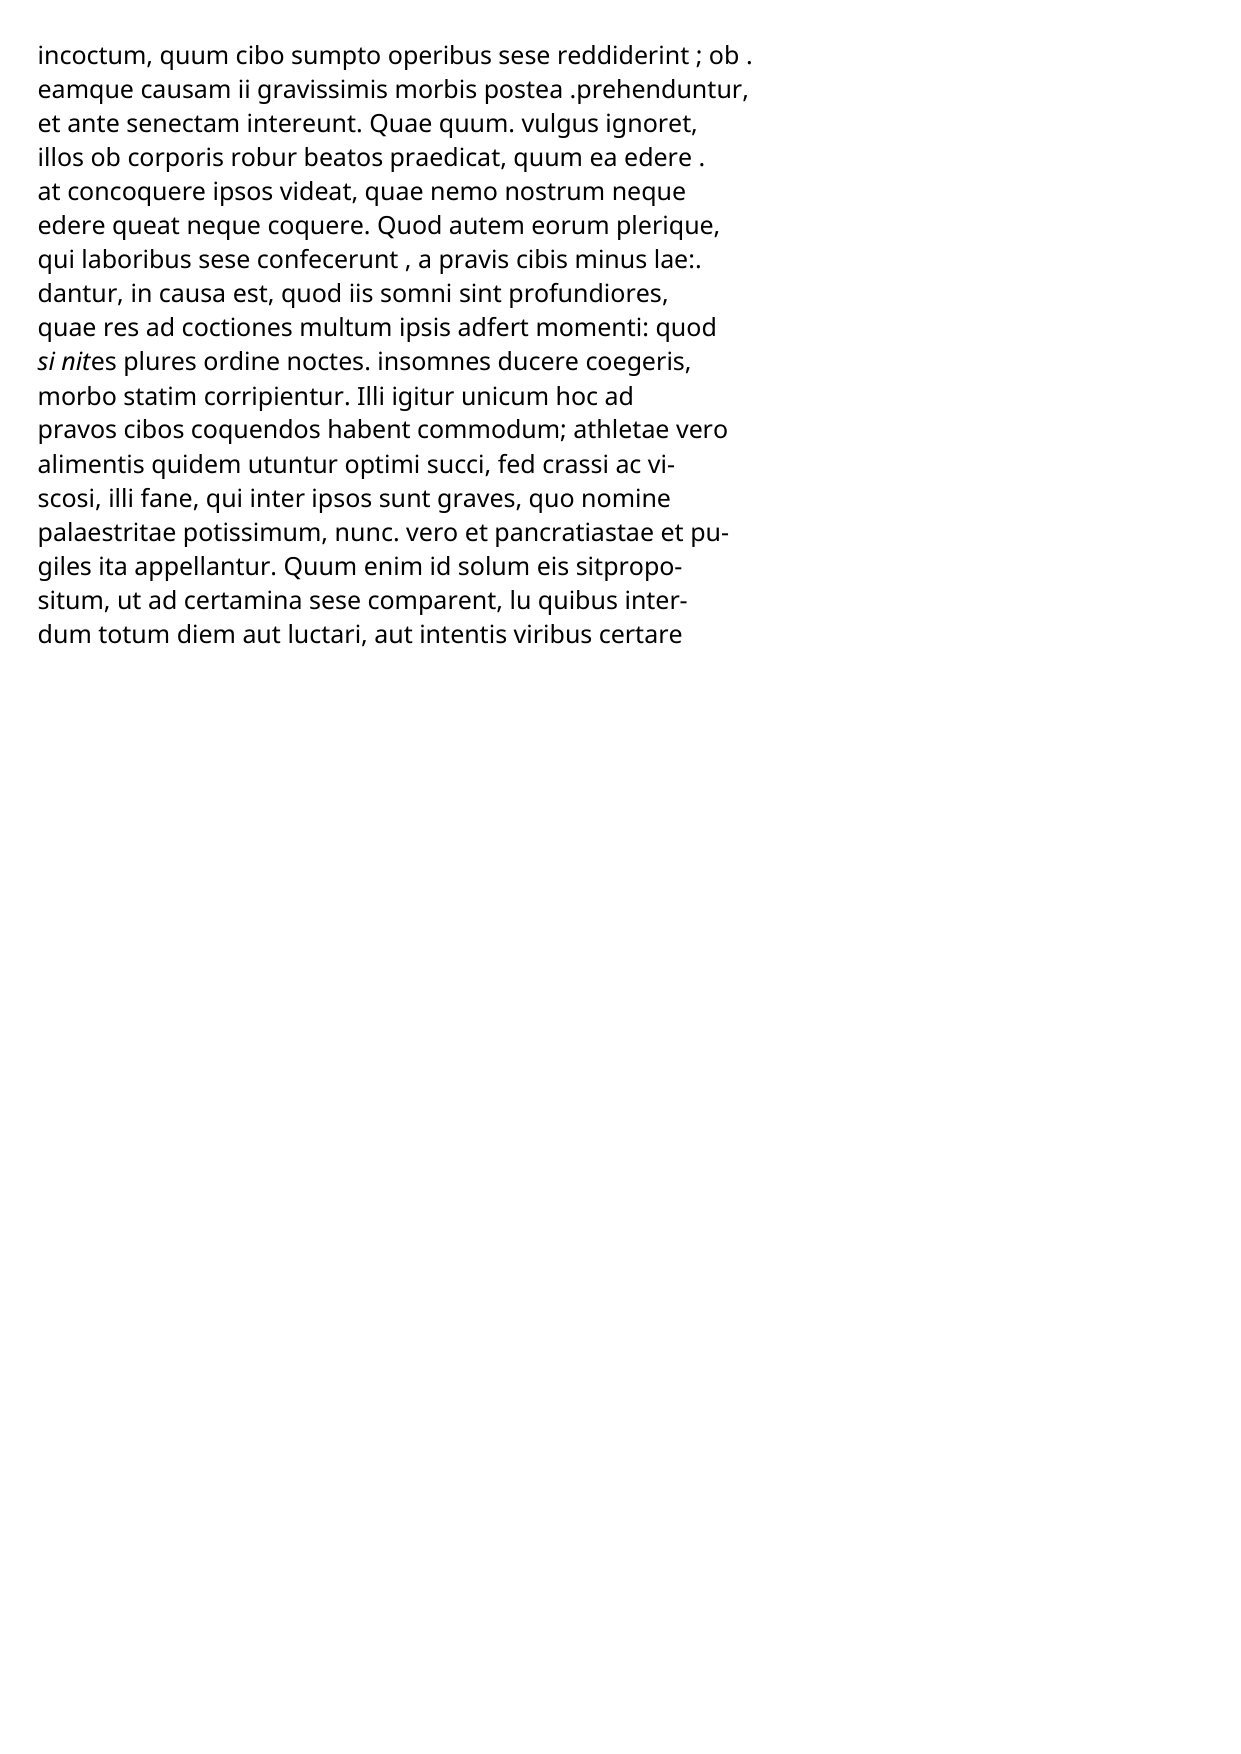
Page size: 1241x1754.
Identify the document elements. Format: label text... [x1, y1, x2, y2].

text incoctum, quum cibo sumpto operibus sese reddiderint ; ob . eamque causam ii gravissimis morbis postea .prehenduntur, et ante senectam intereunt. Quae quum. vulgus ignoret, illos ob corporis robur beatos praedicat, quum ea edere . at concoquere ipsos videat, quae nemo nostrum neque edere queat neque coquere. Quod autem eorum plerique, qui laboribus sese confecerunt , a pravis cibis minus lae:. dantur, in causa est, quod iis somni sint profundiores, quae res ad coctiones multum ipsis adfert momenti: quod si nites plures ordine noctes. insomnes ducere coegeris, morbo statim corripientur. Illi igitur unicum hoc ad pravos cibos coquendos habent commodum; athletae vero alimentis quidem utuntur optimi succi, fed crassi ac vi- scosi, illi fane, qui inter ipsos sunt graves, quo nomine palaestritae potissimum, nunc. vero et pancratiastae et pu- giles ita appellantur. Quum enim id solum eis sitpropo- situm, ut ad certamina sese comparent, lu quibus inter- dum totum diem aut luctari, aut intentis viribus certare [37, 37, 1203, 651]
